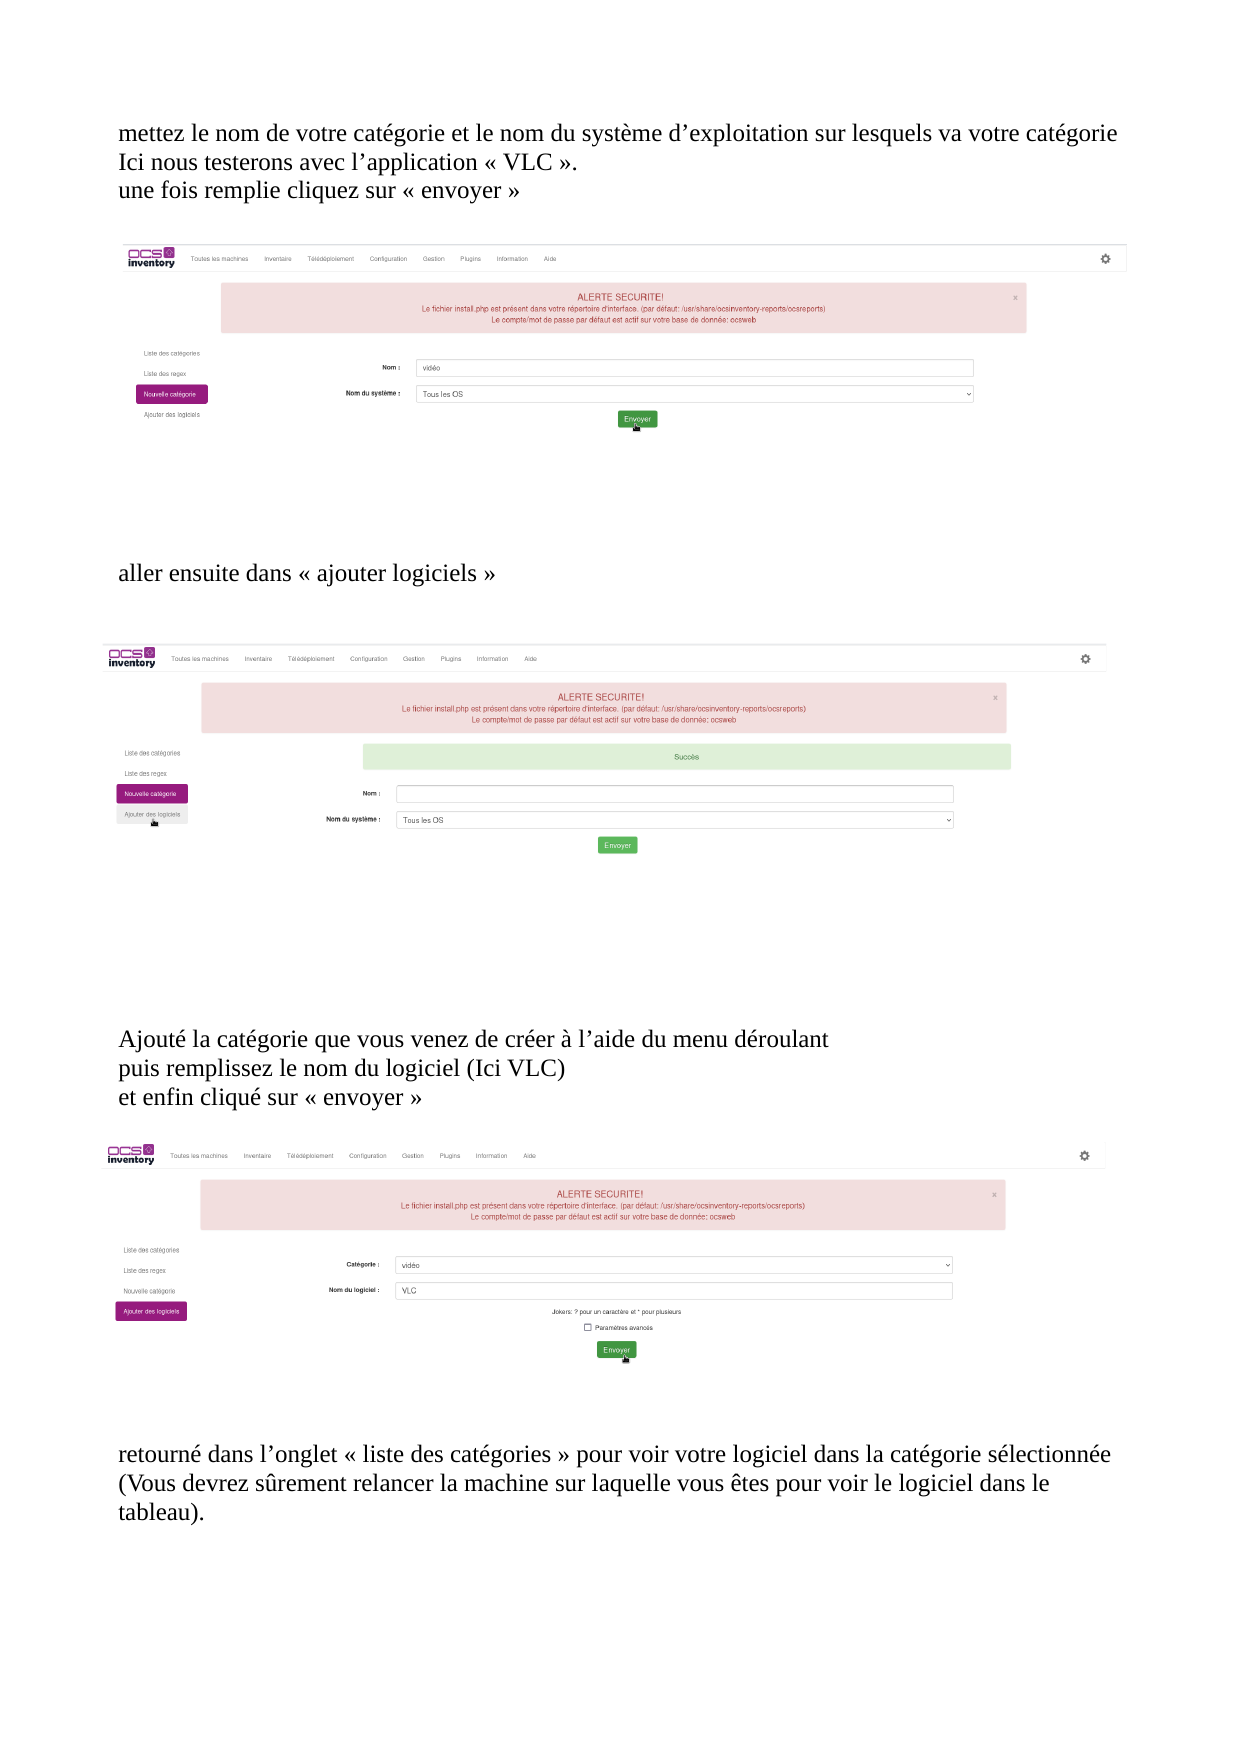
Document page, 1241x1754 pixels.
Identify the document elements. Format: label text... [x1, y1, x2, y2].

text et enfin cliqué sur « envoyer » [118, 1082, 1122, 1111]
text Ajouté la catégorie que vous venez de créer à l’aide du menu déroulant [118, 1024, 1122, 1053]
text retourné dans l’onglet « liste des catégories » pour voir votre logiciel dans la catégorie sélectionnée [118, 1439, 1122, 1468]
text une fois remplie cliquez sur « envoyer » [118, 176, 1122, 204]
text aller ensuite dans « ajouter logiciels » [118, 558, 1122, 586]
text (Vous devrez sûrement relancer la machine sur laquelle vous êtes pour voir le logiciel dans le tableau). [118, 1468, 1122, 1526]
text puis remplissez le nom du logiciel (Ici VLC) [118, 1053, 1122, 1082]
text Ici nous testerons avec l’application « VLC ». [118, 147, 1122, 176]
text mettez le nom de votre catégorie et le nom du système d’exploitation sur lesquels va votre catégorie [118, 118, 1122, 147]
